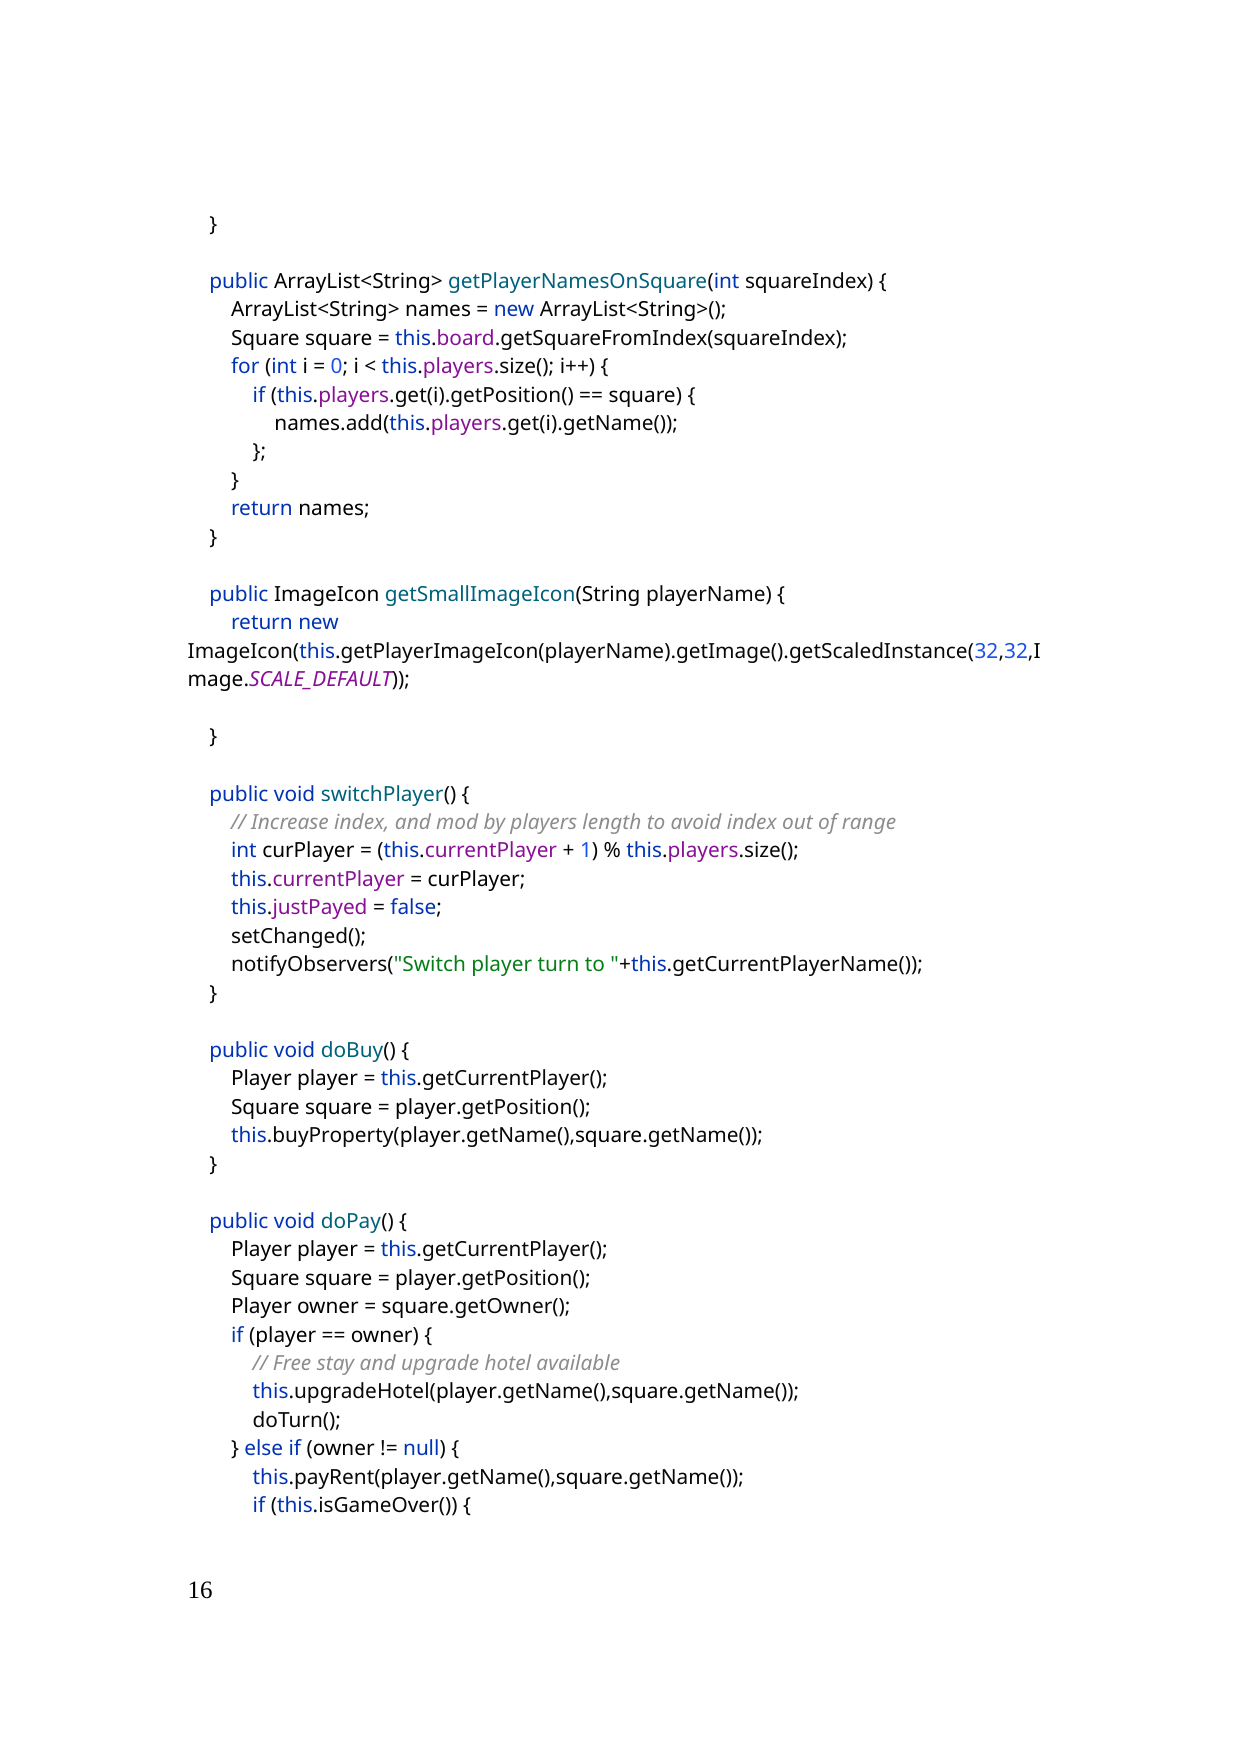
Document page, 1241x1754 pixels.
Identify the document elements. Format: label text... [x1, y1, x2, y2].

text } public ArrayList<String> getPlayerNamesOnSquare(int squareIndex) { ArrayList<String> names = new ArrayList<String>(); Square square = this.board.getSquareFromIndex(squareIndex); for (int i = 0; i < this.players.size(); i++) { if (this.players.get(i).getPosition() == square) { names.add(this.players.get(i).getName()); }; } return names; } public ImageIcon getSmallImageIcon(String playerName) { return new ImageIcon(this.getPlayerImageIcon(playerName).getImage().getScaledInstance(32,32,Image.SCALE_DEFAULT)); } public void switchPlayer() { // Increase index, and mod by players length to avoid index out of range int curPlayer = (this.currentPlayer + 1) % this.players.size(); this.currentPlayer = curPlayer; this.justPayed = false; setChanged(); notifyObservers("Switch player turn to "+this.getCurrentPlayerName()); } public void doBuy() { Player player = this.getCurrentPlayer(); Square square = player.getPosition(); this.buyProperty(player.getName(),square.getName()); } public void doPay() { Player player = this.getCurrentPlayer(); Square square = player.getPosition(); Player owner = square.getOwner(); if (player == owner) { // Free stay and upgrade hotel available this.upgradeHotel(player.getName(),square.getName()); doTurn(); } else if (owner != null) { this.payRent(player.getName(),square.getName()); if (this.isGameOver()) { [187, 209, 1053, 1519]
